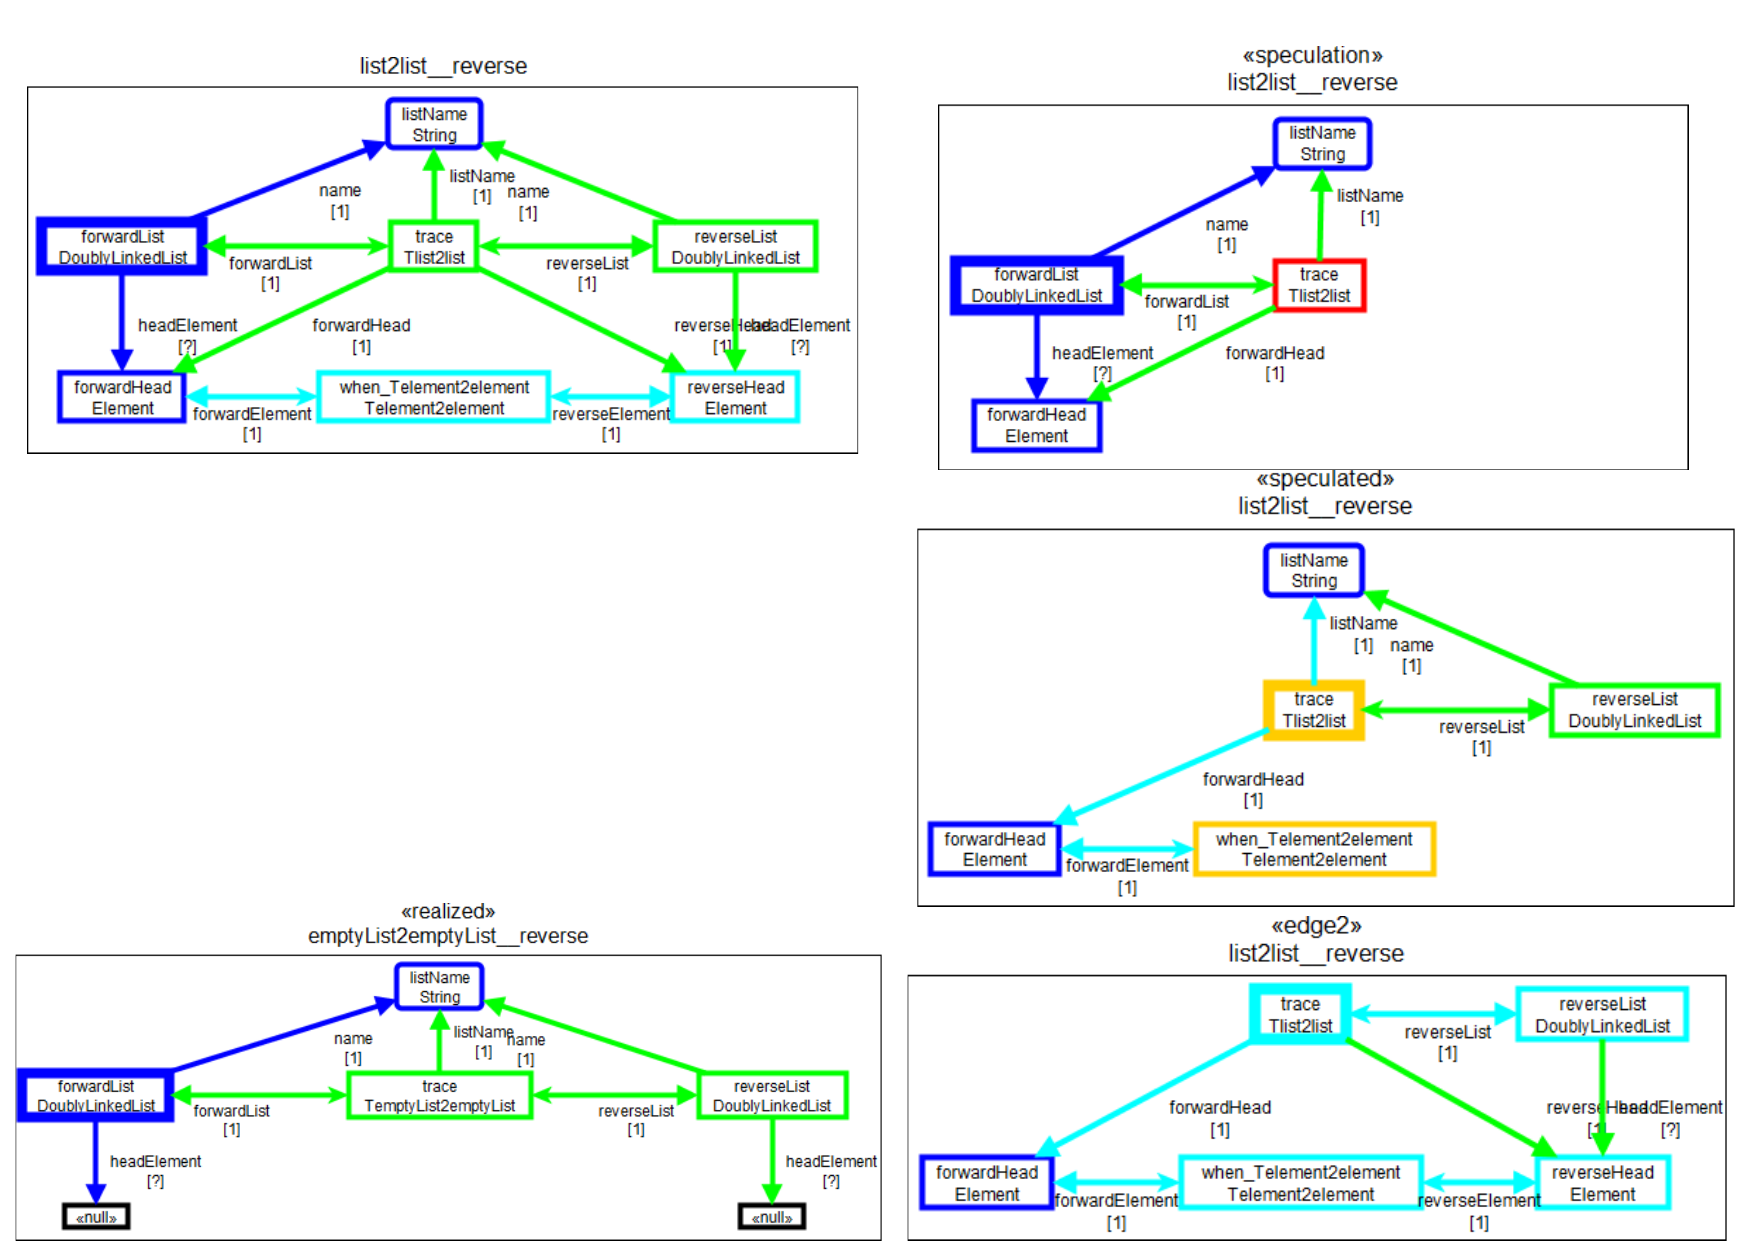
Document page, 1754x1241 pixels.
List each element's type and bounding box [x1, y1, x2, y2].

picture [907, 916, 1727, 1241]
picture [27, 57, 859, 454]
picture [15, 903, 882, 1241]
picture [917, 46, 1735, 907]
